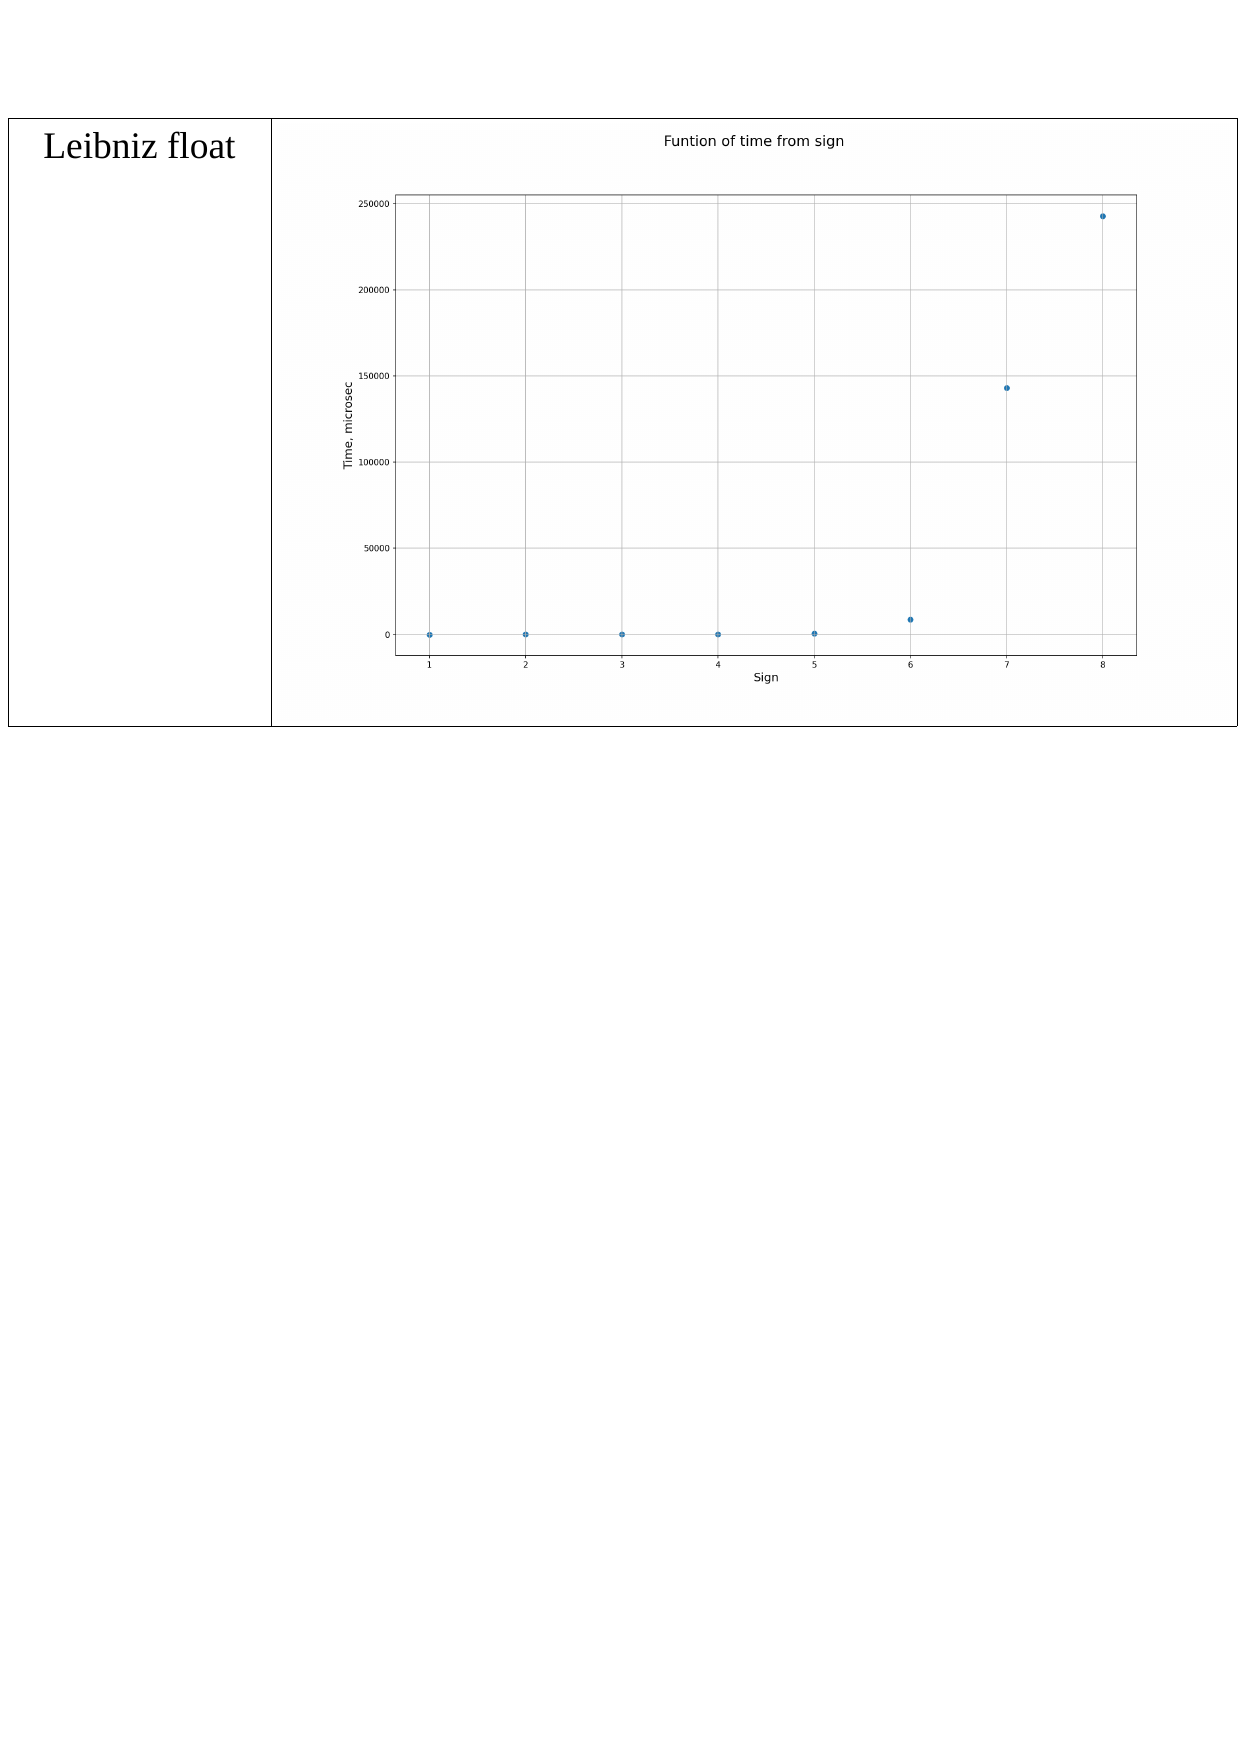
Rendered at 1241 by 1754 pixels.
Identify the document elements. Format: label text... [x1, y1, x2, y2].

table_cell Leibniz float [9, 119, 271, 726]
table_cell [272, 119, 1237, 726]
picture [276, 123, 1232, 721]
